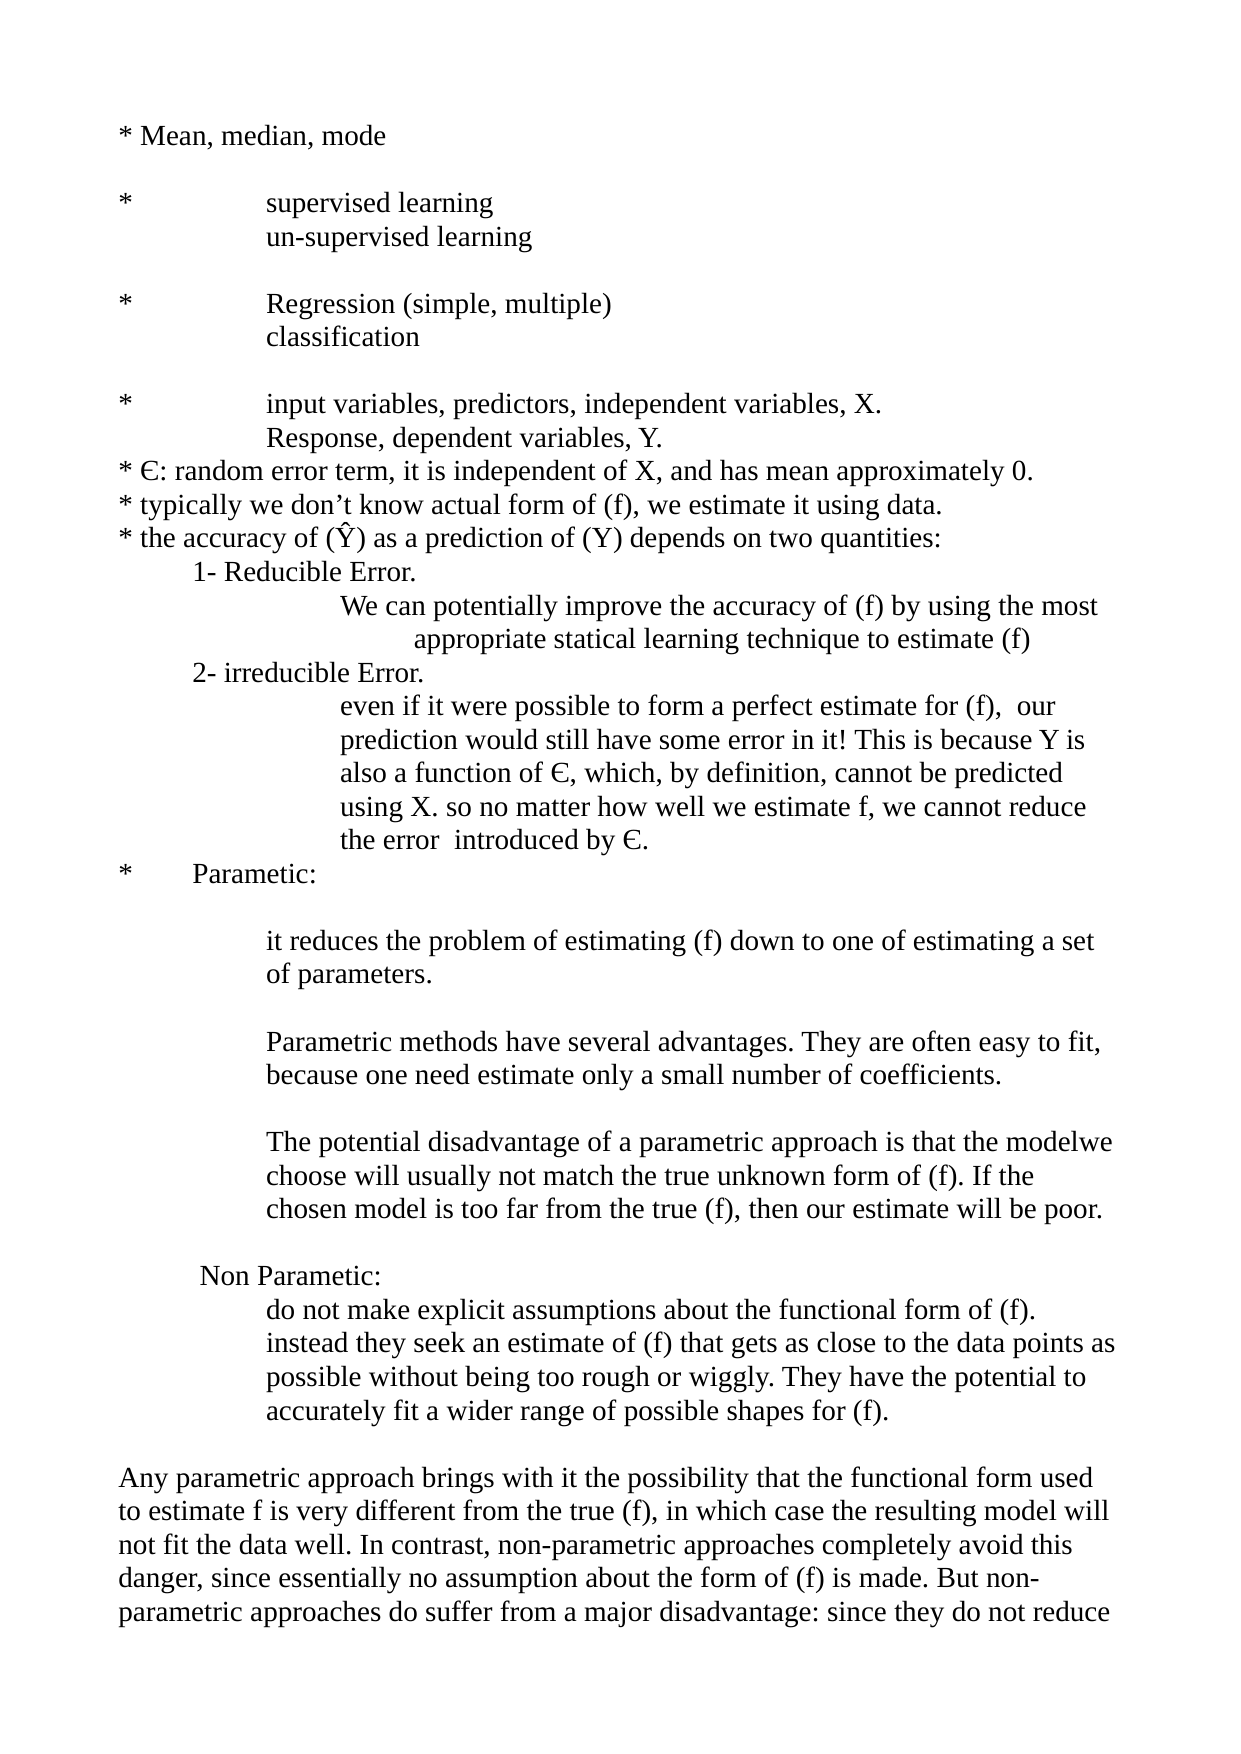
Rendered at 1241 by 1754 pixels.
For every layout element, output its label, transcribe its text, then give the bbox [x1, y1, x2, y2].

text 1- Reducible Error. [118, 554, 1122, 588]
text * Є: random error term, it is independent of X, and has mean approximately 0. [118, 453, 1122, 487]
text We can potentially improve the accuracy of (f) by using the most appropriate statical learning technique to estimate (f) [118, 588, 1122, 655]
text Response, dependent variables, Y. [118, 420, 1122, 453]
text do not make explicit assumptions about the functional form of (f). instead they seek an estimate of (f) that gets as close to the data points as possible without being too rough or wiggly. They have the potential to accurately fit a wider range of possible shapes for (f). [118, 1292, 1122, 1426]
text un-supervised learning [118, 219, 1122, 252]
text * input variables, predictors, independent variables, X. [118, 386, 1122, 420]
text classification [118, 319, 1122, 353]
text * supervised learning­ [118, 185, 1122, 219]
text * Mean, median, mode [118, 118, 1122, 152]
text * the accuracy of (Ŷ) as a prediction of (Y) depends on two quantities: [118, 521, 1122, 554]
text Non Parametic: [118, 1258, 1122, 1292]
text Any parametric approach brings with it the possibility that the functional form used to estimate f is very different from the true (f), in which case the resulting model will not fit the data well. In contrast, non-parametric approaches completely avoid this danger, since essentially no assumption about the form of (f) is made. But non-parametric approaches do suffer from a major disadvantage: since they do not reduce [118, 1460, 1122, 1627]
text * typically we don’t know actual form of (f), we estimate it using data. [118, 487, 1122, 521]
text it reduces the problem of estimating (f) down to one of estimating a set of parameters. [118, 923, 1122, 990]
text Parametric methods have several advantages. They are often easy to fit, because one need estimate only a small number of coefficients. [118, 1024, 1122, 1091]
text even if it were possible to form a perfect estimate for (f), our prediction would still have some error in it! This is because Y is also a function of Є, which, by definition, cannot be predicted using X. so no matter how well we estimate f, we cannot reduce the error introduced by Є. [118, 688, 1122, 856]
text * Regression (simple, multiple) [118, 286, 1122, 319]
text * Parametic: [118, 856, 1122, 889]
text The potential disadvantage of a parametric approach is that the modelwe choose will usually not match the true unknown form of (f). If the chosen model is too far from the true (f), then our estimate will be poor. [118, 1124, 1122, 1225]
text 2- irreducible Error. [118, 655, 1122, 688]
